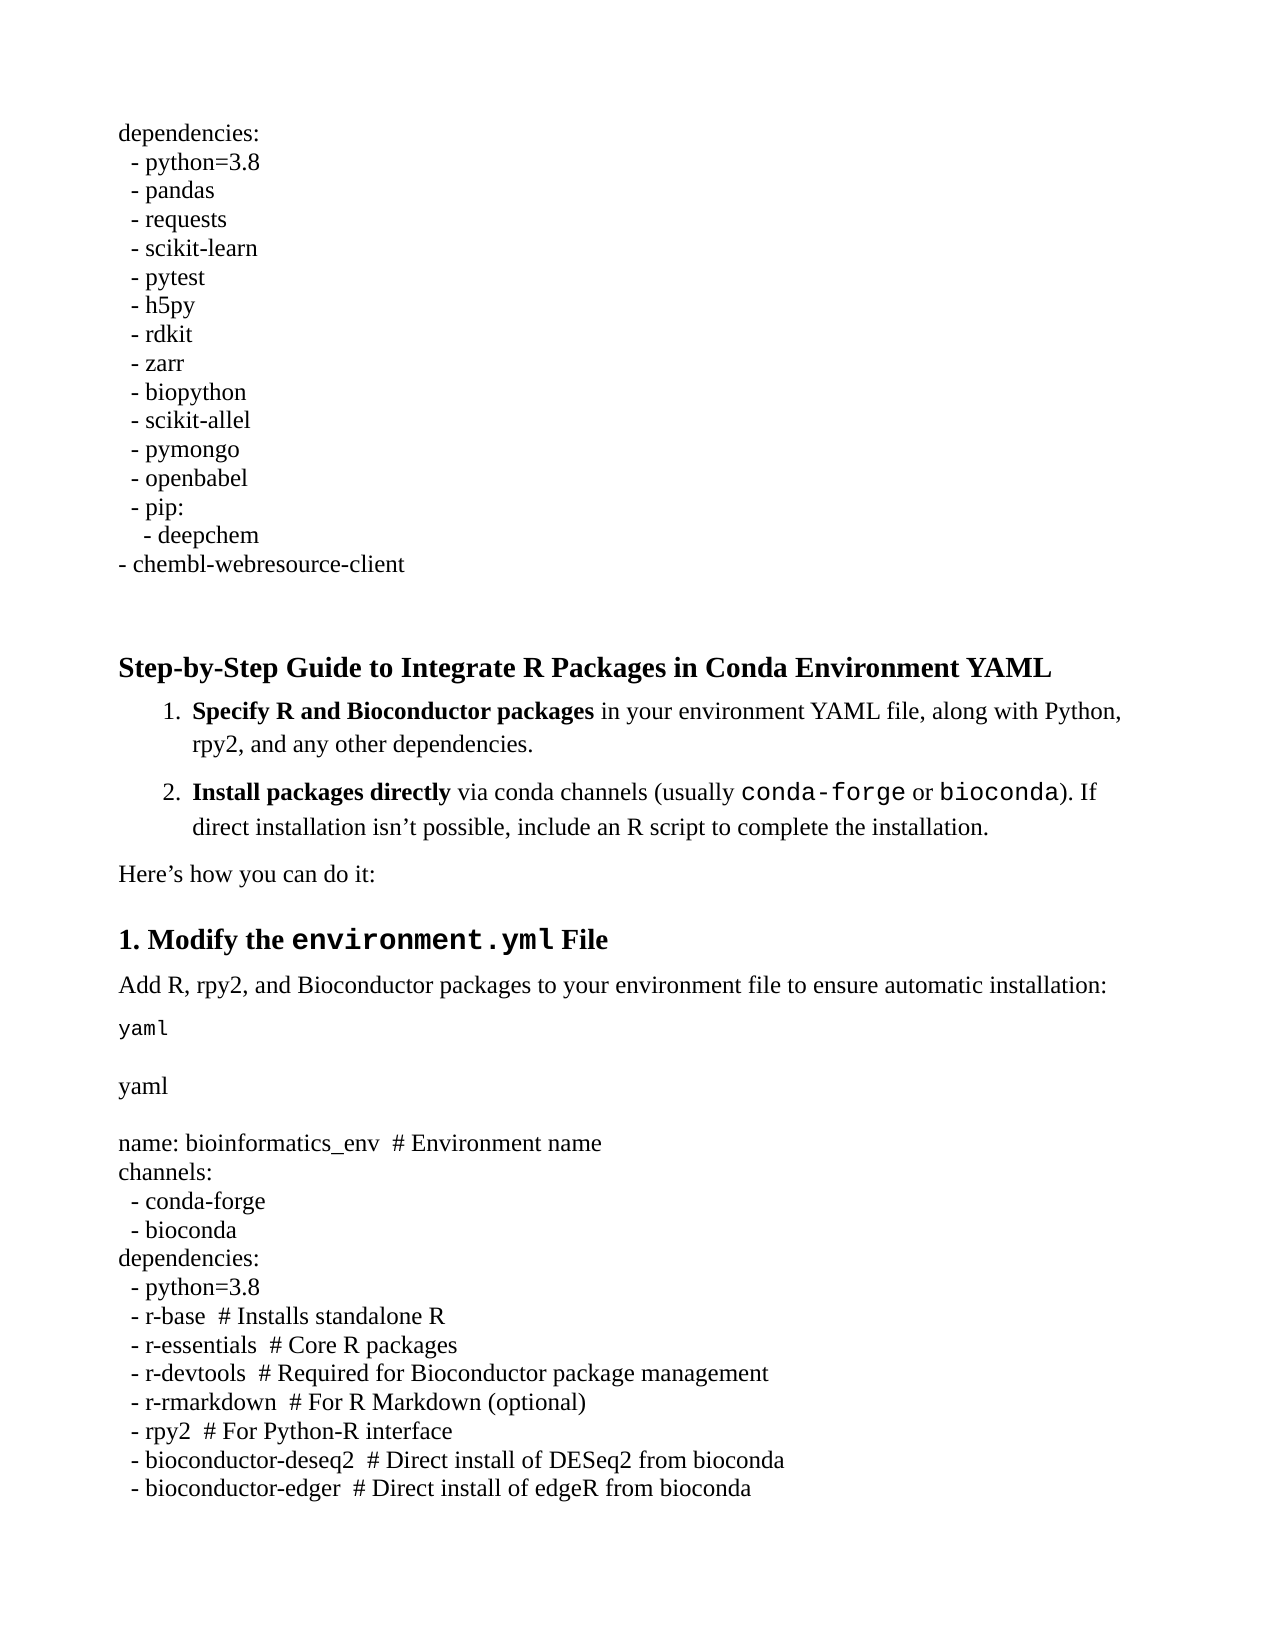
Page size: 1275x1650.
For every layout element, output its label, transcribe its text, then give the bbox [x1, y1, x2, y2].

subtitle 1. Modify the environment.yml File [118, 922, 1157, 958]
text - python=3.8 [118, 1272, 1157, 1301]
text - pandas [118, 176, 1157, 204]
text - r-base # Installs standalone R [118, 1301, 1157, 1330]
text yaml [118, 1071, 1157, 1100]
text - zarr [118, 348, 1157, 377]
text - chembl-webresource-client [118, 549, 1157, 578]
text - h5py [118, 291, 1157, 319]
text - r-essentials # Core R packages [118, 1330, 1157, 1358]
text - bioconda [118, 1215, 1157, 1243]
text yaml [118, 1018, 1157, 1042]
text name: bioinformatics_env # Environment name [118, 1128, 1157, 1157]
text dependencies: [118, 1243, 1157, 1272]
text Add R, rpy2, and Bioconductor packages to your environment file to ensure automatic installation: [118, 970, 1157, 999]
text - pymongo [118, 434, 1157, 463]
text - r-rmarkdown # For R Markdown (optional) [118, 1387, 1157, 1416]
text - bioconductor-deseq2 # Direct install of DESeq2 from bioconda [118, 1445, 1157, 1473]
list Specify R and Bioconductor packages in your environment YAML file, along with Python, rpy2, and any other dependencies. [162, 696, 1157, 758]
text - rpy2 # For Python-R interface [118, 1416, 1157, 1445]
text Here’s how you can do it: [118, 859, 1157, 888]
text - openbabel [118, 463, 1157, 492]
text - scikit-learn [118, 233, 1157, 262]
text - python=3.8 [118, 147, 1157, 176]
text dependencies: [118, 118, 1157, 147]
text - rdkit [118, 319, 1157, 348]
text - requests [118, 204, 1157, 233]
subtitle Step-by-Step Guide to Integrate R Packages in Conda Environment YAML [118, 650, 1157, 684]
text - deepchem [118, 521, 1157, 549]
text - scikit-allel [118, 406, 1157, 434]
text - pip: [118, 492, 1157, 521]
text - conda-forge [118, 1186, 1157, 1215]
text - r-devtools # Required for Bioconductor package management [118, 1358, 1157, 1387]
text - pytest [118, 262, 1157, 291]
text channels: [118, 1157, 1157, 1186]
list Install packages directly via conda channels (usually conda-forge or bioconda). If direct installation isn’t possible, include an R script to complete the installation. [162, 777, 1157, 841]
text - biopython [118, 377, 1157, 406]
text - bioconductor-edger # Direct install of edgeR from bioconda [118, 1473, 1157, 1502]
